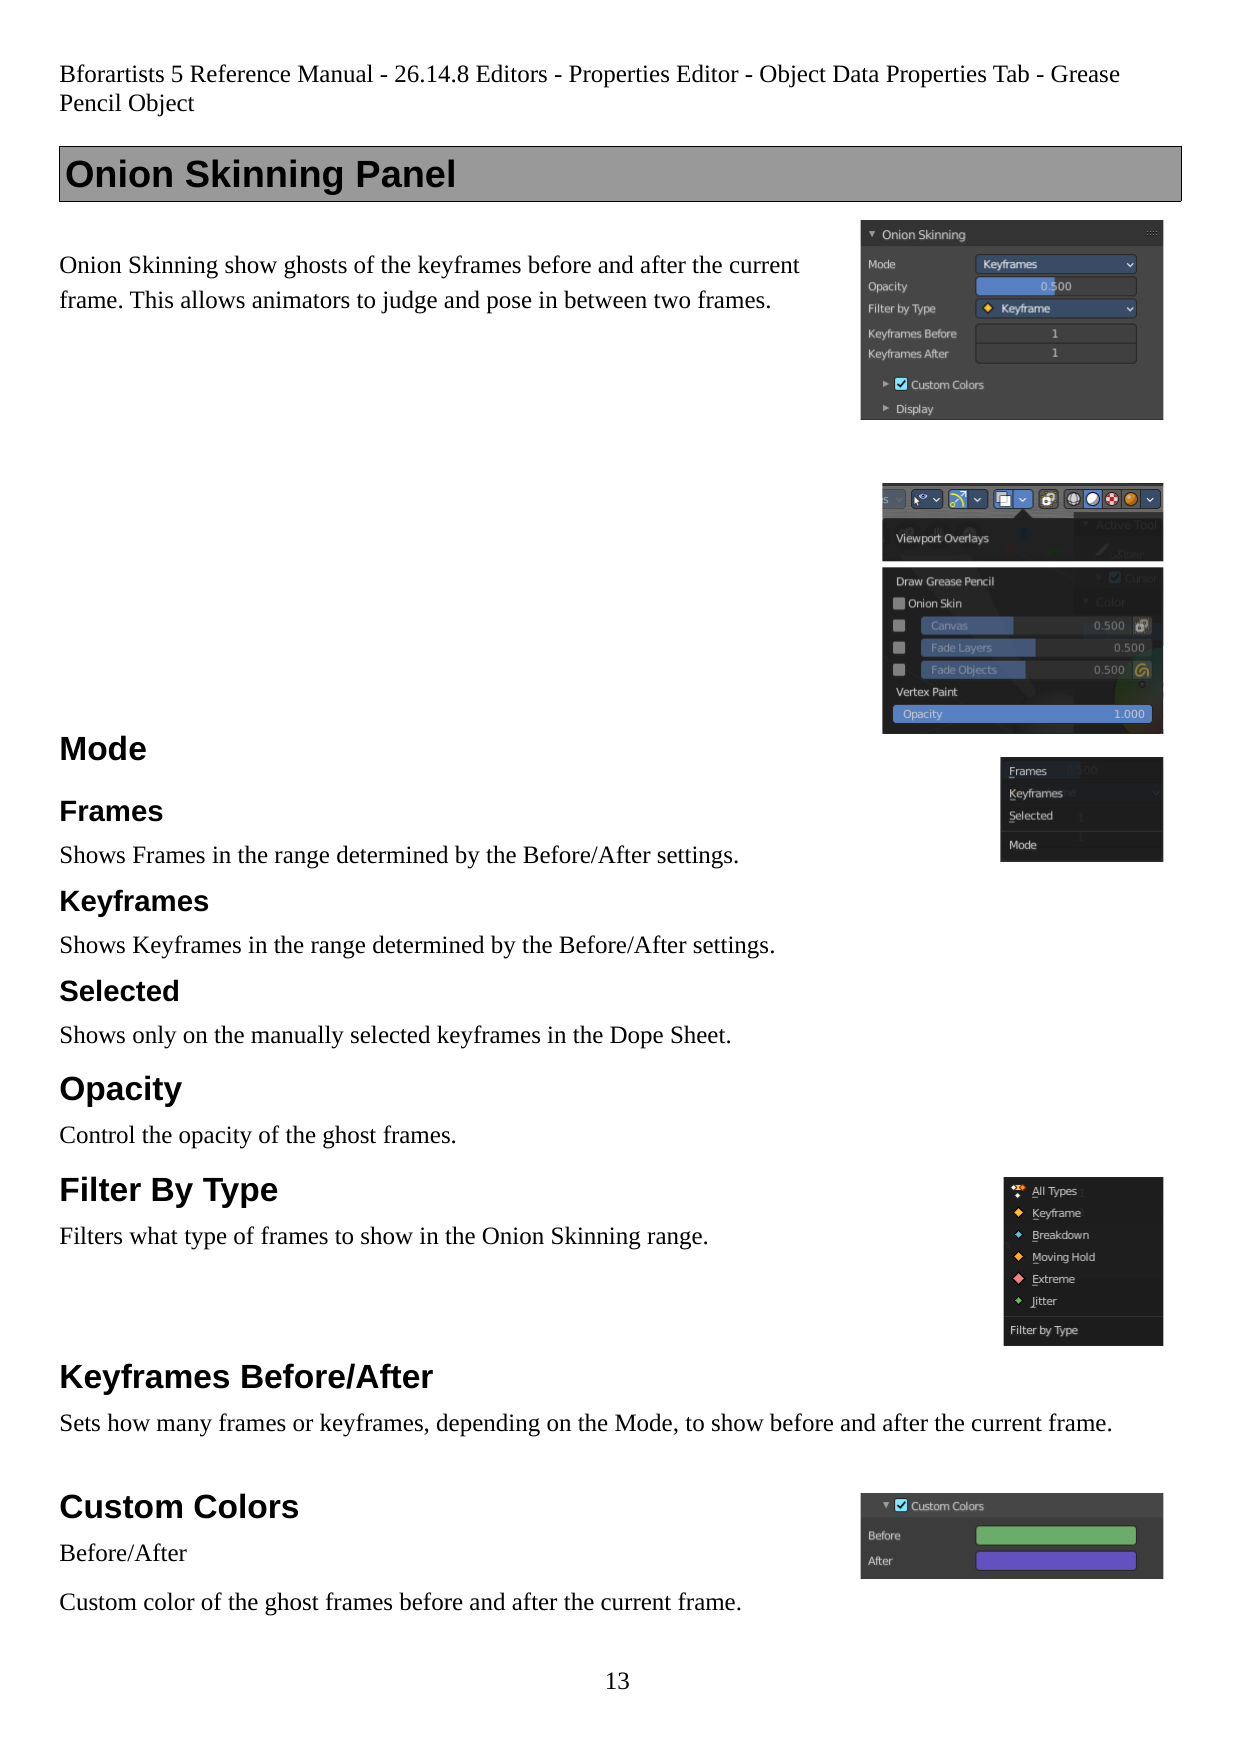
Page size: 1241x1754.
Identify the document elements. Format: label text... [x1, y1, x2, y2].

text Filters what type of frames to show in the Onion Skinning range. [59, 1221, 1003, 1250]
picture [1000, 757, 1164, 862]
subtitle Frames [59, 794, 1000, 828]
text Custom color of the ghost frames before and after the current frame. [59, 1587, 1181, 1615]
text Shows Keyframes in the range determined by the Before/After settings. [59, 930, 1181, 959]
subtitle Selected [59, 973, 1181, 1007]
text Before/After [59, 1538, 860, 1566]
subtitle Filter By Type [59, 1170, 1181, 1209]
subtitle Keyframes Before/After [59, 1357, 1181, 1396]
picture [860, 1493, 1164, 1579]
text Shows only on the manually selected keyframes in the Dope Sheet. [59, 1020, 1181, 1048]
text Onion Skinning show ghosts of the keyframes before and after the current frame. This allows animators to judge and pose in between two frames. [59, 250, 860, 314]
text Control the opacity of the ghost frames. [59, 1120, 1181, 1149]
subtitle [1164, 794, 1181, 828]
subtitle Custom Colors [59, 1486, 1181, 1525]
text Sets how many frames or keyframes, depending on the Mode, to show before and after the current frame. [59, 1408, 1181, 1437]
table_header Onion Skinning Panel [60, 147, 1181, 201]
picture [860, 220, 1164, 420]
subtitle Keyframes [59, 884, 1181, 918]
subtitle Mode [59, 728, 1181, 767]
text [1164, 1538, 1181, 1566]
subtitle Opacity [59, 1069, 1181, 1108]
picture [882, 483, 1164, 734]
picture [1003, 1177, 1164, 1346]
text Shows Frames in the range determined by the Before/After settings. [59, 841, 1181, 869]
